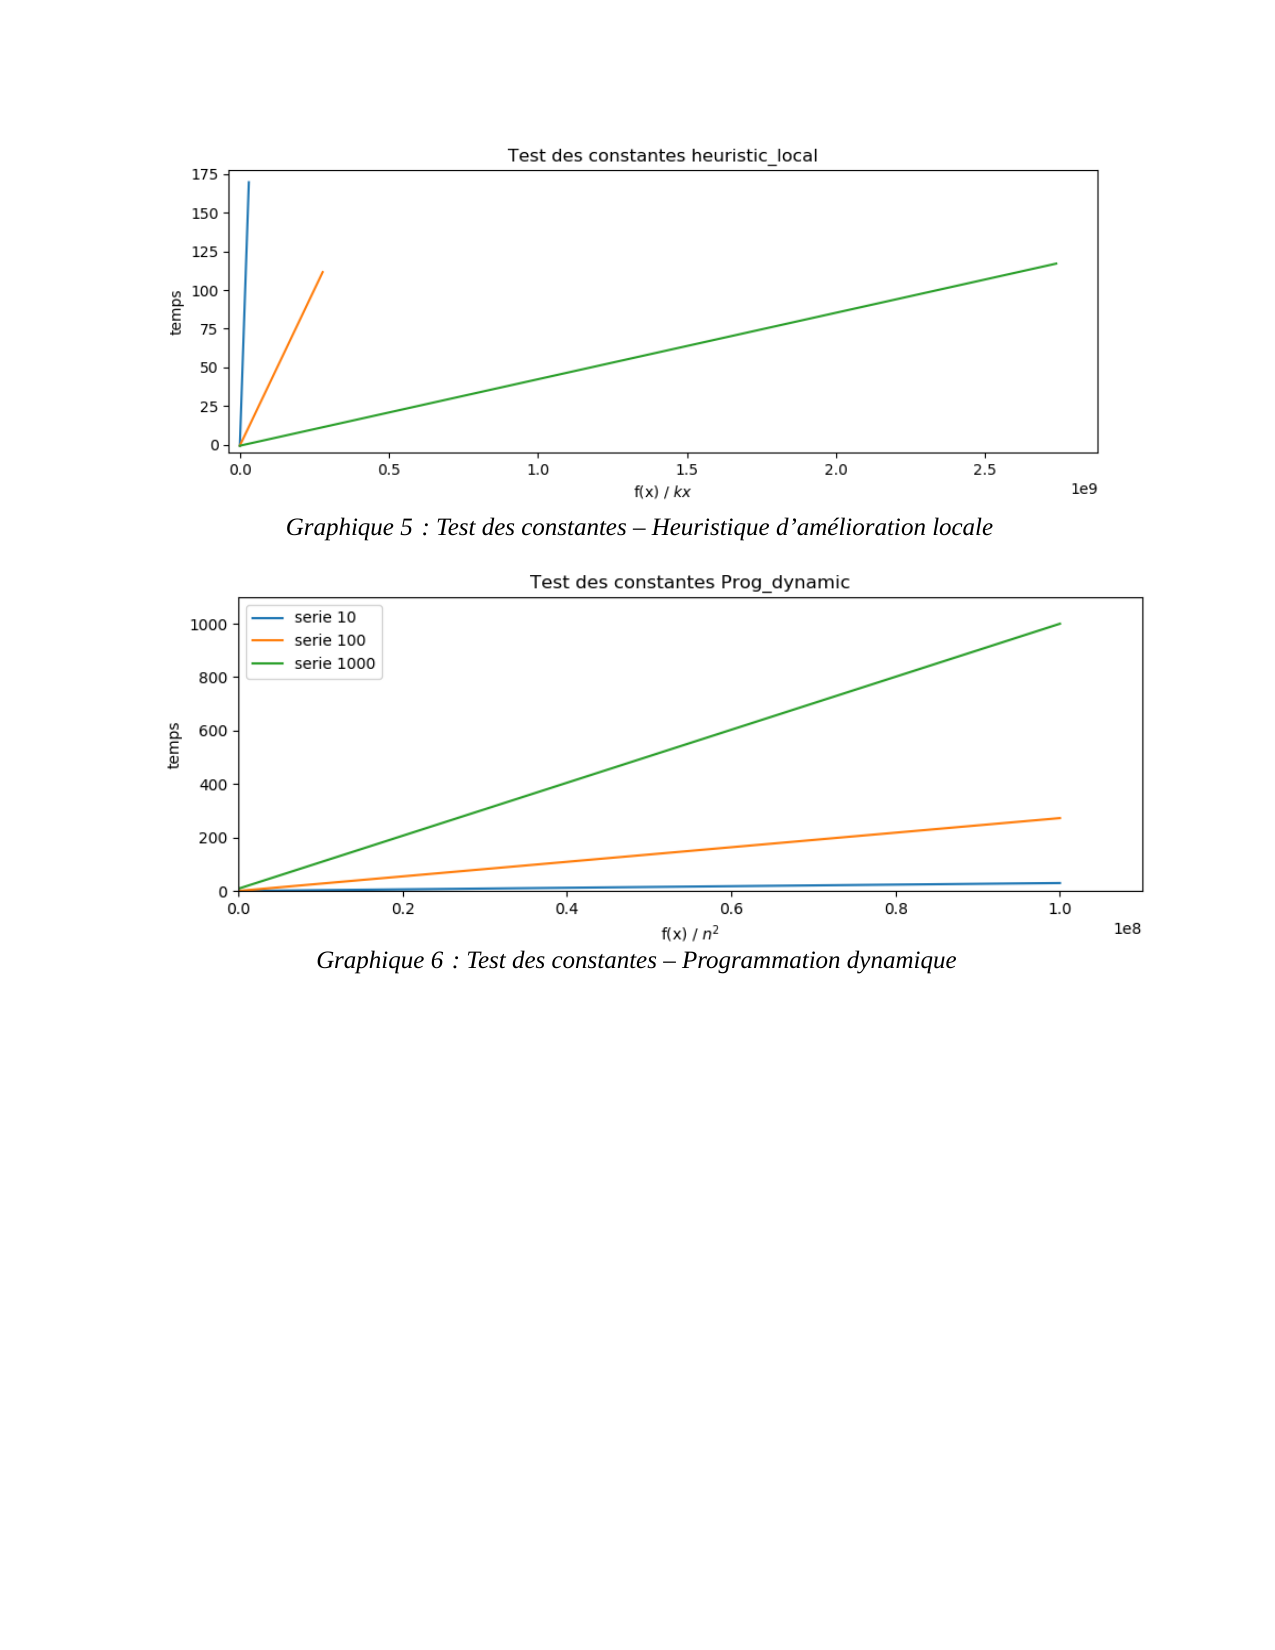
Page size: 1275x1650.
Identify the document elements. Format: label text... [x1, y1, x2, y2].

text Graphique 6 : Test des constantes – Programmation dynamique [118, 541, 1157, 974]
text Graphique 5 : Test des constantes – Heuristique d’amélioration locale [118, 118, 1157, 541]
